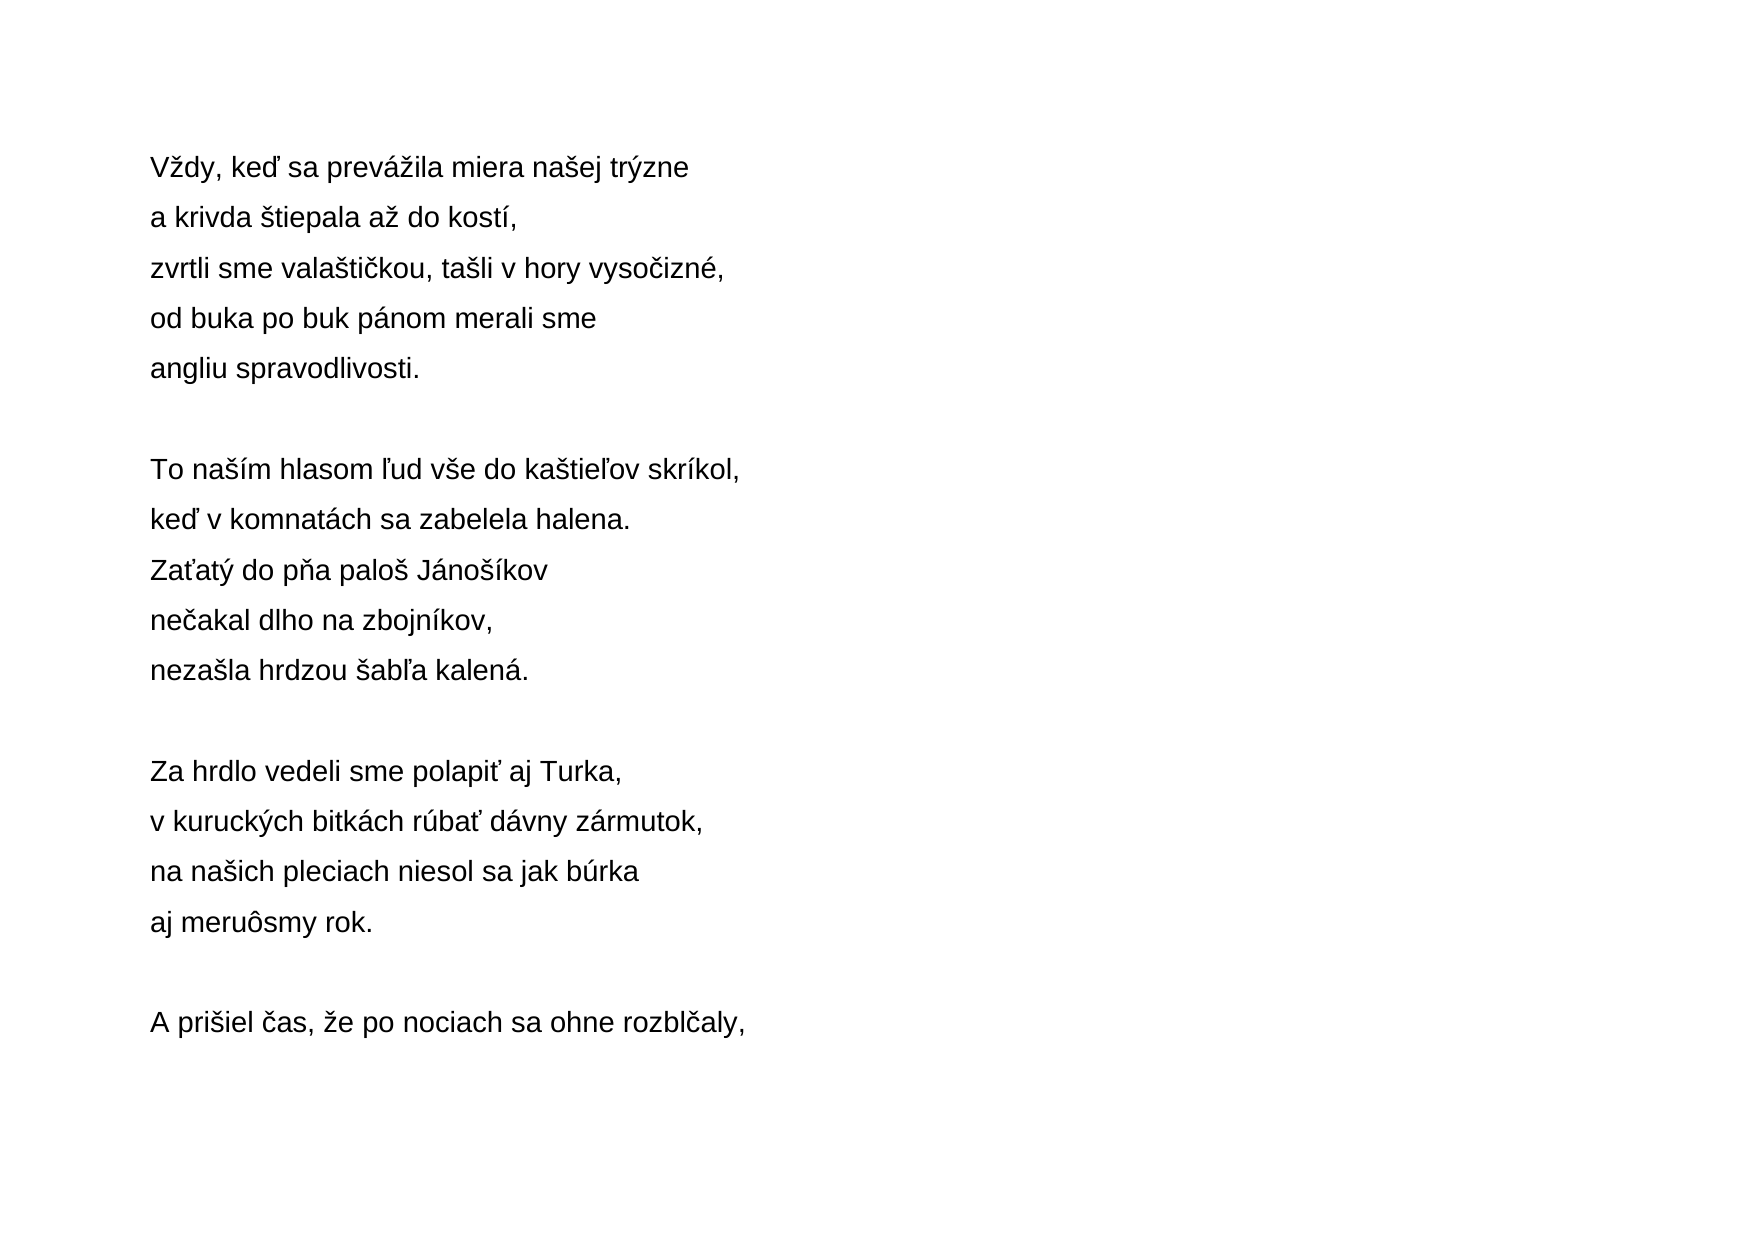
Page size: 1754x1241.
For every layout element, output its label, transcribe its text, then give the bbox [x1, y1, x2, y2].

text v kuruckých bitkách rúbať dávny zármutok, [150, 804, 1243, 838]
text od buka po buk pánom merali sme [150, 301, 1243, 334]
text na našich pleciach niesol sa jak búrka [150, 854, 1243, 888]
text keď v komnatách sa zabelela halena. [150, 502, 1243, 536]
text zvrtli sme valaštičkou, tašli v hory vysočizné, [150, 251, 1243, 284]
text A prišiel čas, že po nociach sa ohne rozblčaly, [150, 1005, 1243, 1039]
text nečakal dlho na zbojníkov, [150, 603, 1243, 636]
text a krivda štiepala až do kostí, [150, 200, 1243, 234]
text aj meruôsmy rok. [150, 905, 1243, 938]
text Zaťatý do pňa paloš Jánošíkov [150, 552, 1243, 586]
text angliu spravodlivosti. [150, 351, 1243, 385]
text To naším hlasom ľud vše do kaštieľov skríkol, [150, 452, 1243, 485]
text nezašla hrdzou šabľa kalená. [150, 653, 1243, 687]
text Vždy, keď sa prevážila miera našej trýzne [150, 150, 1243, 183]
text Za hrdlo vedeli sme polapiť aj Turka, [150, 754, 1243, 787]
